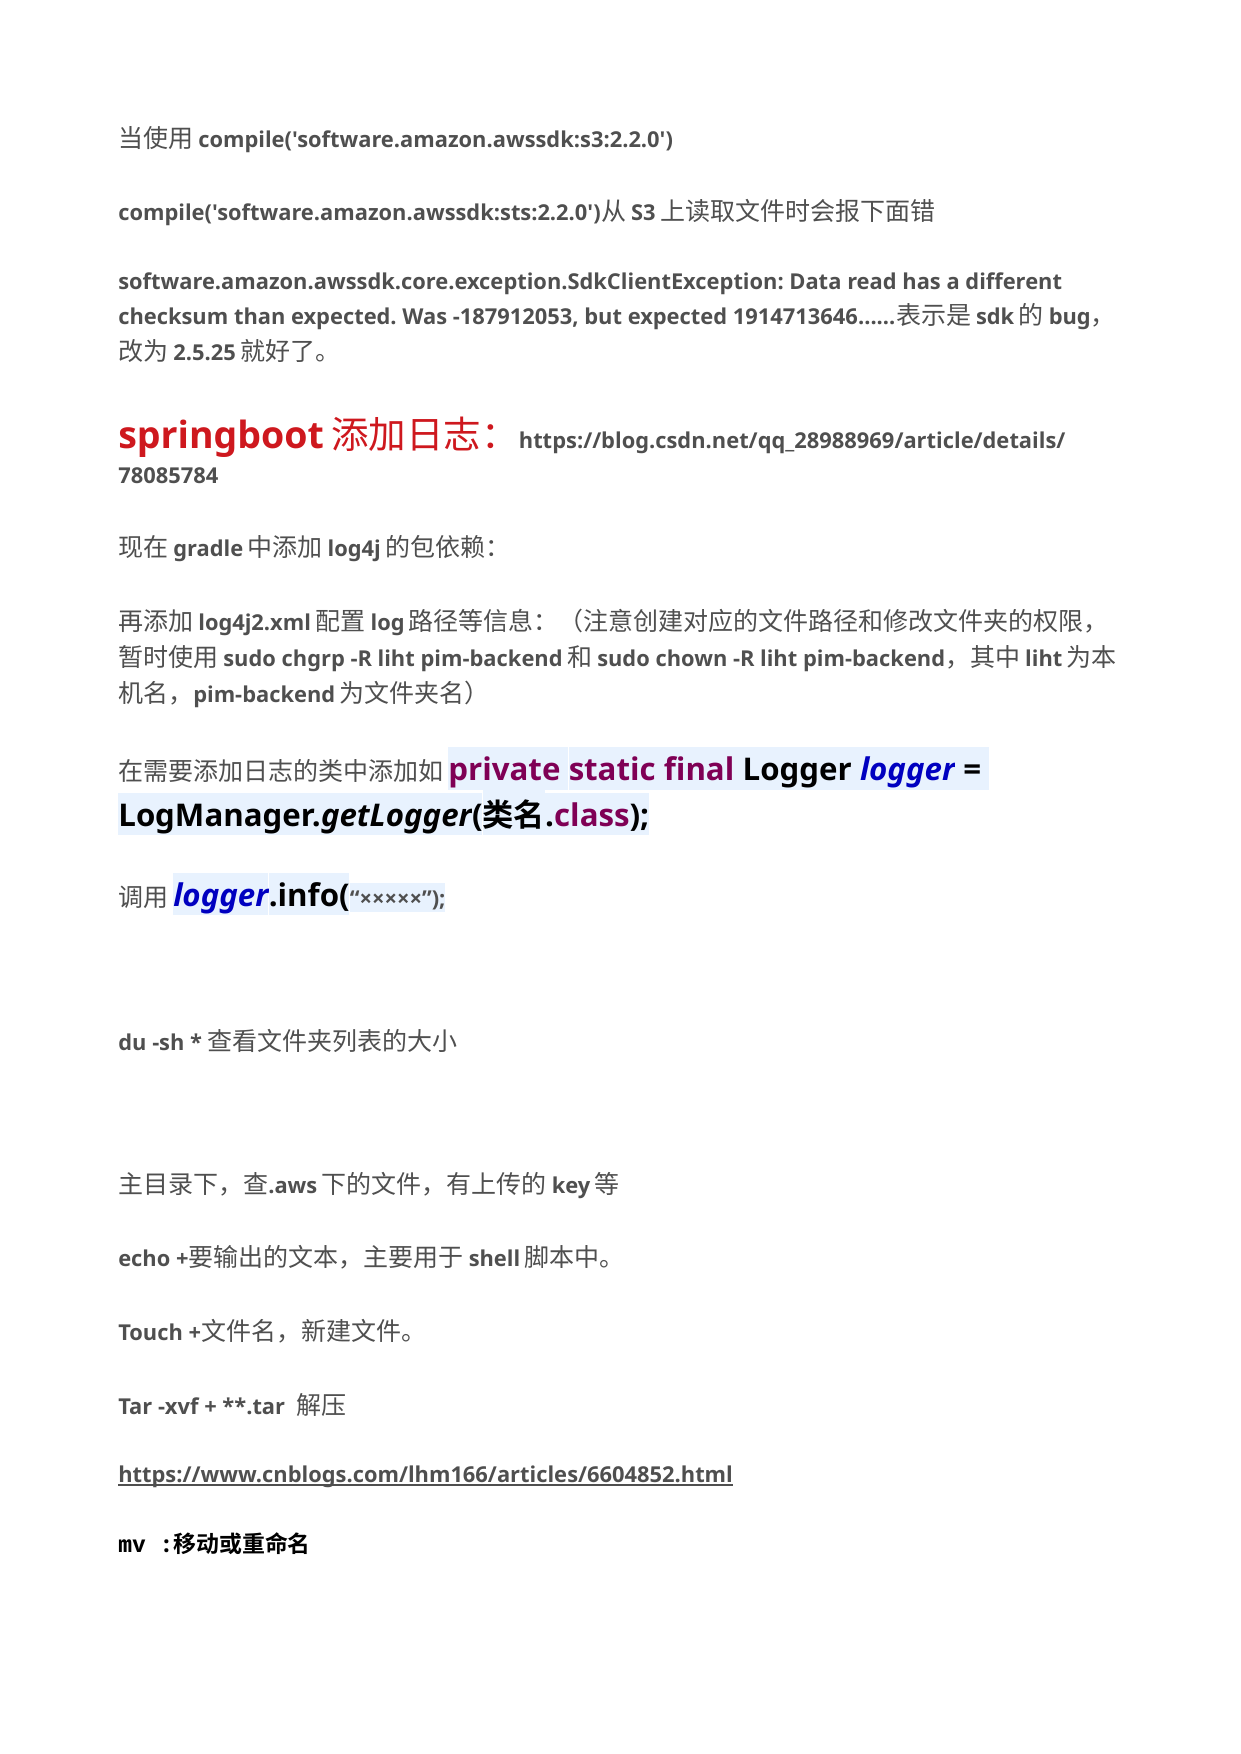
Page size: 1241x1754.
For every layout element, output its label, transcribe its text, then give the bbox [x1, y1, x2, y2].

subtitle du -sh * 查看文件夹列表的大小 [118, 1022, 1122, 1058]
subtitle 当使用compile('software.amazon.awssdk:s3:2.2.0') [118, 118, 1122, 154]
subtitle 再添加log4j2.xml配置log路径等信息：（注意创建对应的文件路径和修改文件夹的权限，暂时使用sudo chgrp -R liht pim-backend和sudo chown -R liht pim-backend，其中liht为本机名，pim-backend为文件夹名） [118, 601, 1122, 710]
subtitle Touch +文件名，新建文件。 [118, 1312, 1122, 1348]
subtitle echo +要输出的文本，主要用于shell脚本中。 [118, 1238, 1122, 1274]
subtitle https://www.cnblogs.com/lhm166/articles/6604852.html [118, 1459, 1122, 1489]
subtitle software.amazon.awssdk.core.exception.SdkClientException: Data read has a different checksum than expected. Was -187912053, but expected 1914713646……表示是sdk的bug，改为2.5.25就好了。 [118, 266, 1122, 368]
subtitle compile('software.amazon.awssdk:sts:2.2.0')从S3上读取文件时会报下面错 [118, 192, 1122, 228]
subtitle 在需要添加日志的类中添加如private static final Logger logger = LogManager.getLogger(类名.class); [118, 747, 1122, 835]
subtitle mv :移动或重命名 [118, 1526, 1122, 1560]
subtitle 现在gradle中添加log4j的包依赖： [118, 527, 1122, 563]
subtitle 调用logger.info(“×××××”); [118, 873, 1122, 915]
subtitle 主目录下，查.aws下的文件，有上传的key等 [118, 1164, 1122, 1200]
subtitle springboot添加日志：https://blog.csdn.net/qq_28988969/article/details/78085784 [118, 405, 1122, 490]
subtitle Tar -xvf + **.tar 解压 [118, 1385, 1122, 1422]
